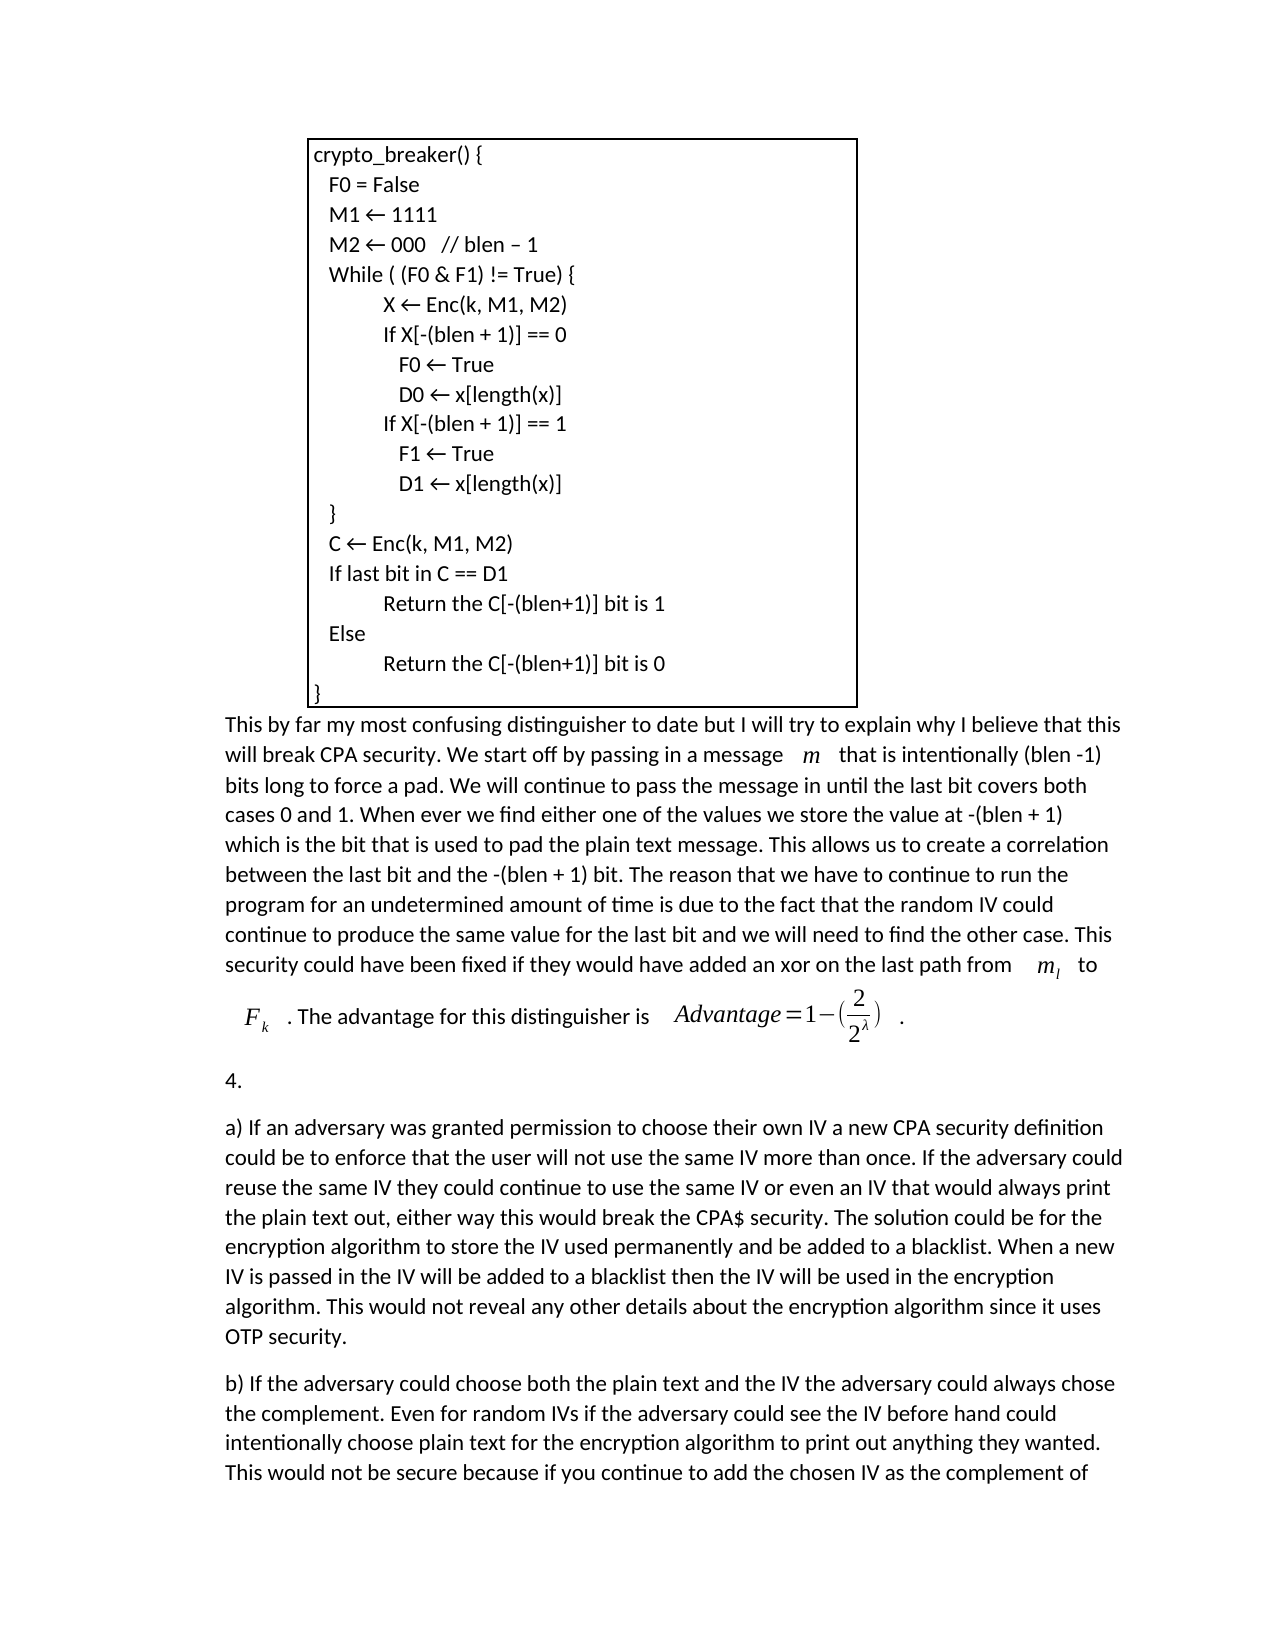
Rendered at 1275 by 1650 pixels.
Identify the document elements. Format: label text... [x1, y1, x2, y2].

list a) If an adversary was granted permission to choose their own IV a new CPA security definition could be to enforce that the user will not use the same IV more than once. If the adversary could reuse the same IV they could continue to use the same IV or even an IV that would always print the plain text out, either way this would break the CPA$ security. The solution could be for the encryption algorithm to store the IV used permanently and be added to a blacklist. When a new IV is passed in the IV will be added to a blacklist then the IV will be used in the encryption algorithm. This would not reveal any other details about the encryption algorithm since it uses OTP security. [225, 1113, 1125, 1350]
list This by far my most confusing distinguisher to date but I will try to explain why I believe that this will break CPA security. We start off by passing in a messagethat is intentionally (blen -1) bits long to force a pad. We will continue to pass the message in until the last bit covers both cases 0 and 1. When ever we find either one of the values we store the value at -(blen + 1) which is the bit that is used to pad the plain text message. This allows us to create a correlation between the last bit and the -(blen + 1) bit. The reason that we have to continue to run the program for an undetermined amount of time is due to the fact that the random IV could continue to produce the same value for the last bit and we will need to find the other case. This security could have been fixed if they would have added an xor on the last path from to . The advantage for this distinguisher is . [225, 150, 1125, 1048]
list b) If the adversary could choose both the plain text and the IV the adversary could always chose the complement. Even for random IVs if the adversary could see the IV before hand could intentionally choose plain text for the encryption algorithm to print out anything they wanted. This would not be secure because if you continue to add the chosen IV as the complement of the message plain text you will continue to get deterministic output. The advantage is. [225, 1369, 1125, 1486]
list 4. [225, 1066, 1125, 1094]
